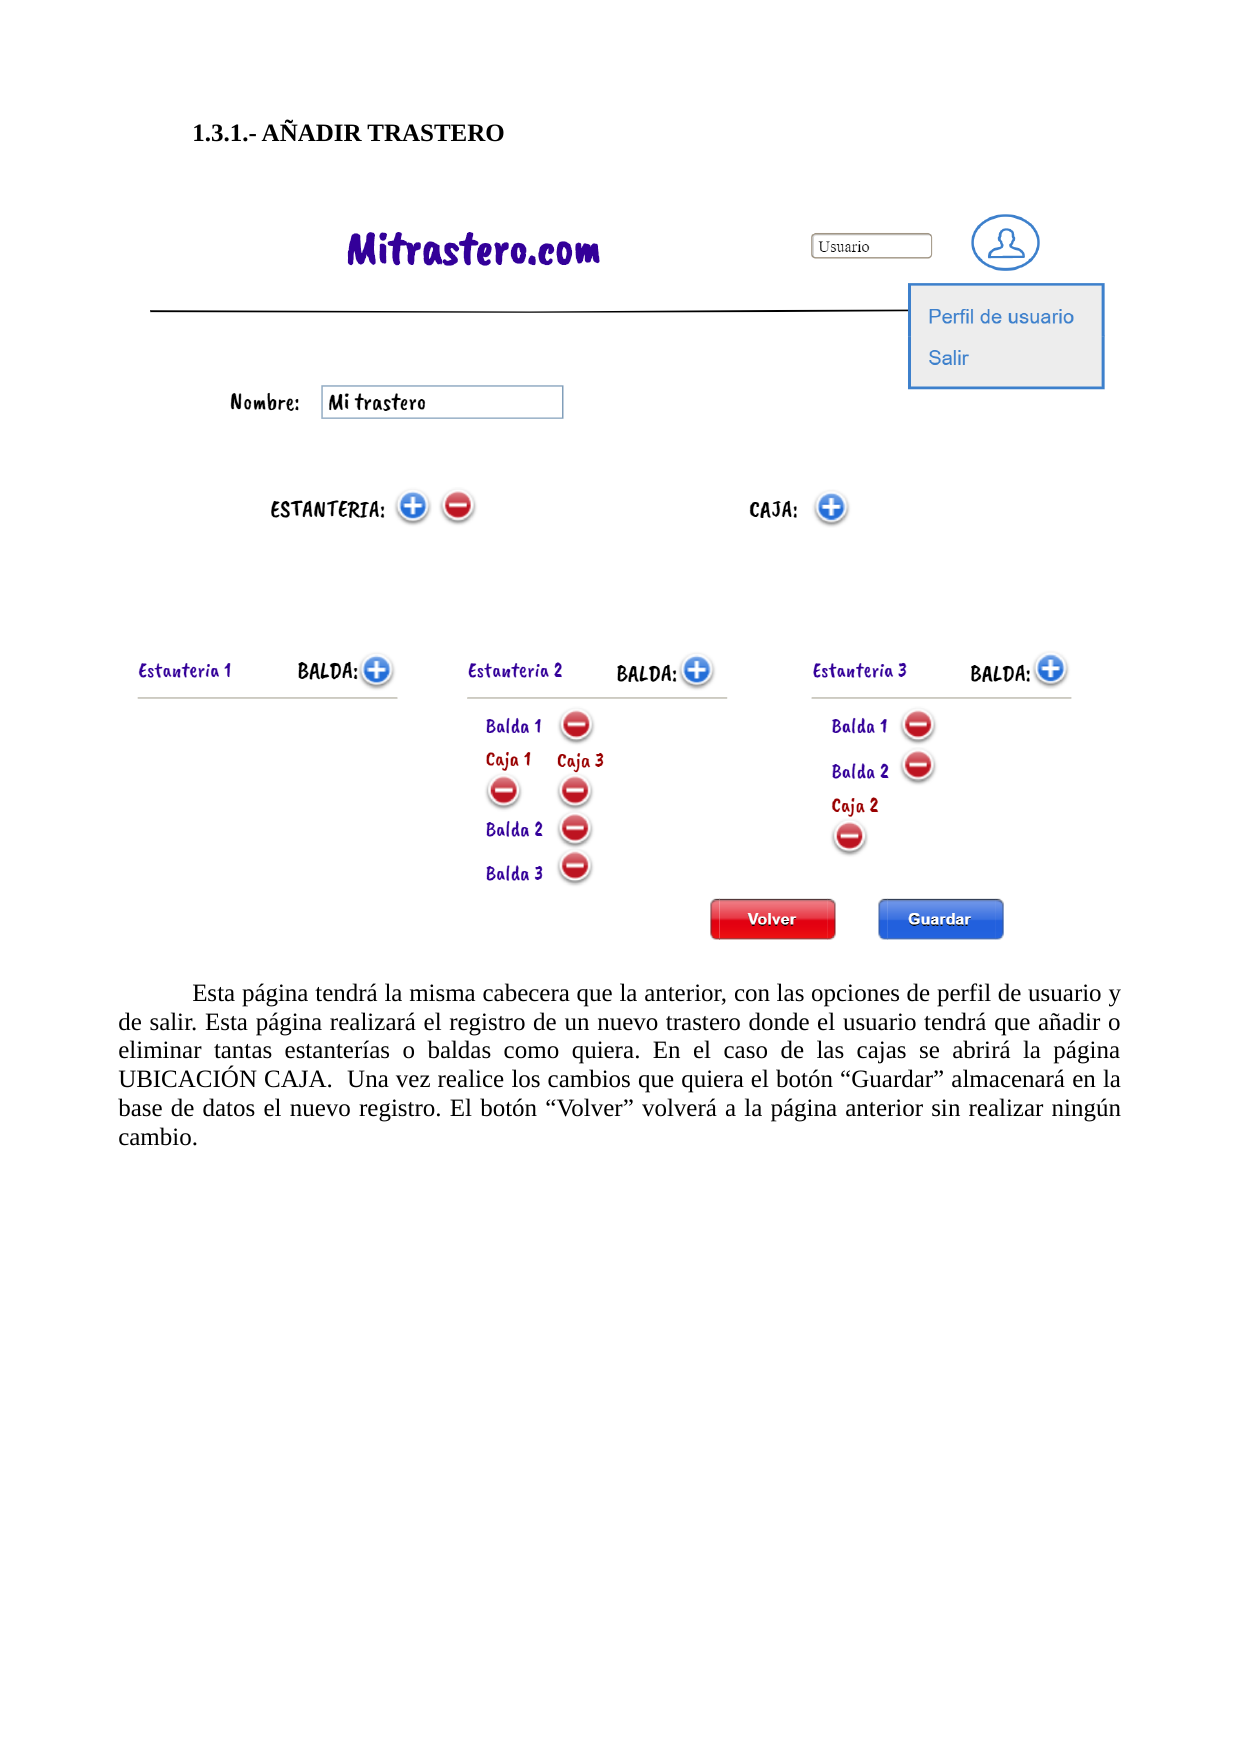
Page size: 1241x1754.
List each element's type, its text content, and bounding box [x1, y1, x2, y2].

text Esta página tendrá la misma cabecera que la anterior, con las opciones de perfil de usuario y de salir. Esta página realizará el registro de un nuevo trastero donde el usuario tendrá que añadir o eliminar tantas estanterías o baldas como quiera. En el caso de las cajas se abrirá la página UBICACIÓN CAJA. Una vez realice los cambios que quiera el botón “Guardar” almacenará en la base de datos el nuevo registro. El botón “Volver” volverá a la página anterior sin realizar ningún cambio. [118, 147, 1122, 1151]
text 1.3.1.- AÑADIR TRASTERO [118, 118, 1122, 147]
picture [119, 155, 1124, 978]
